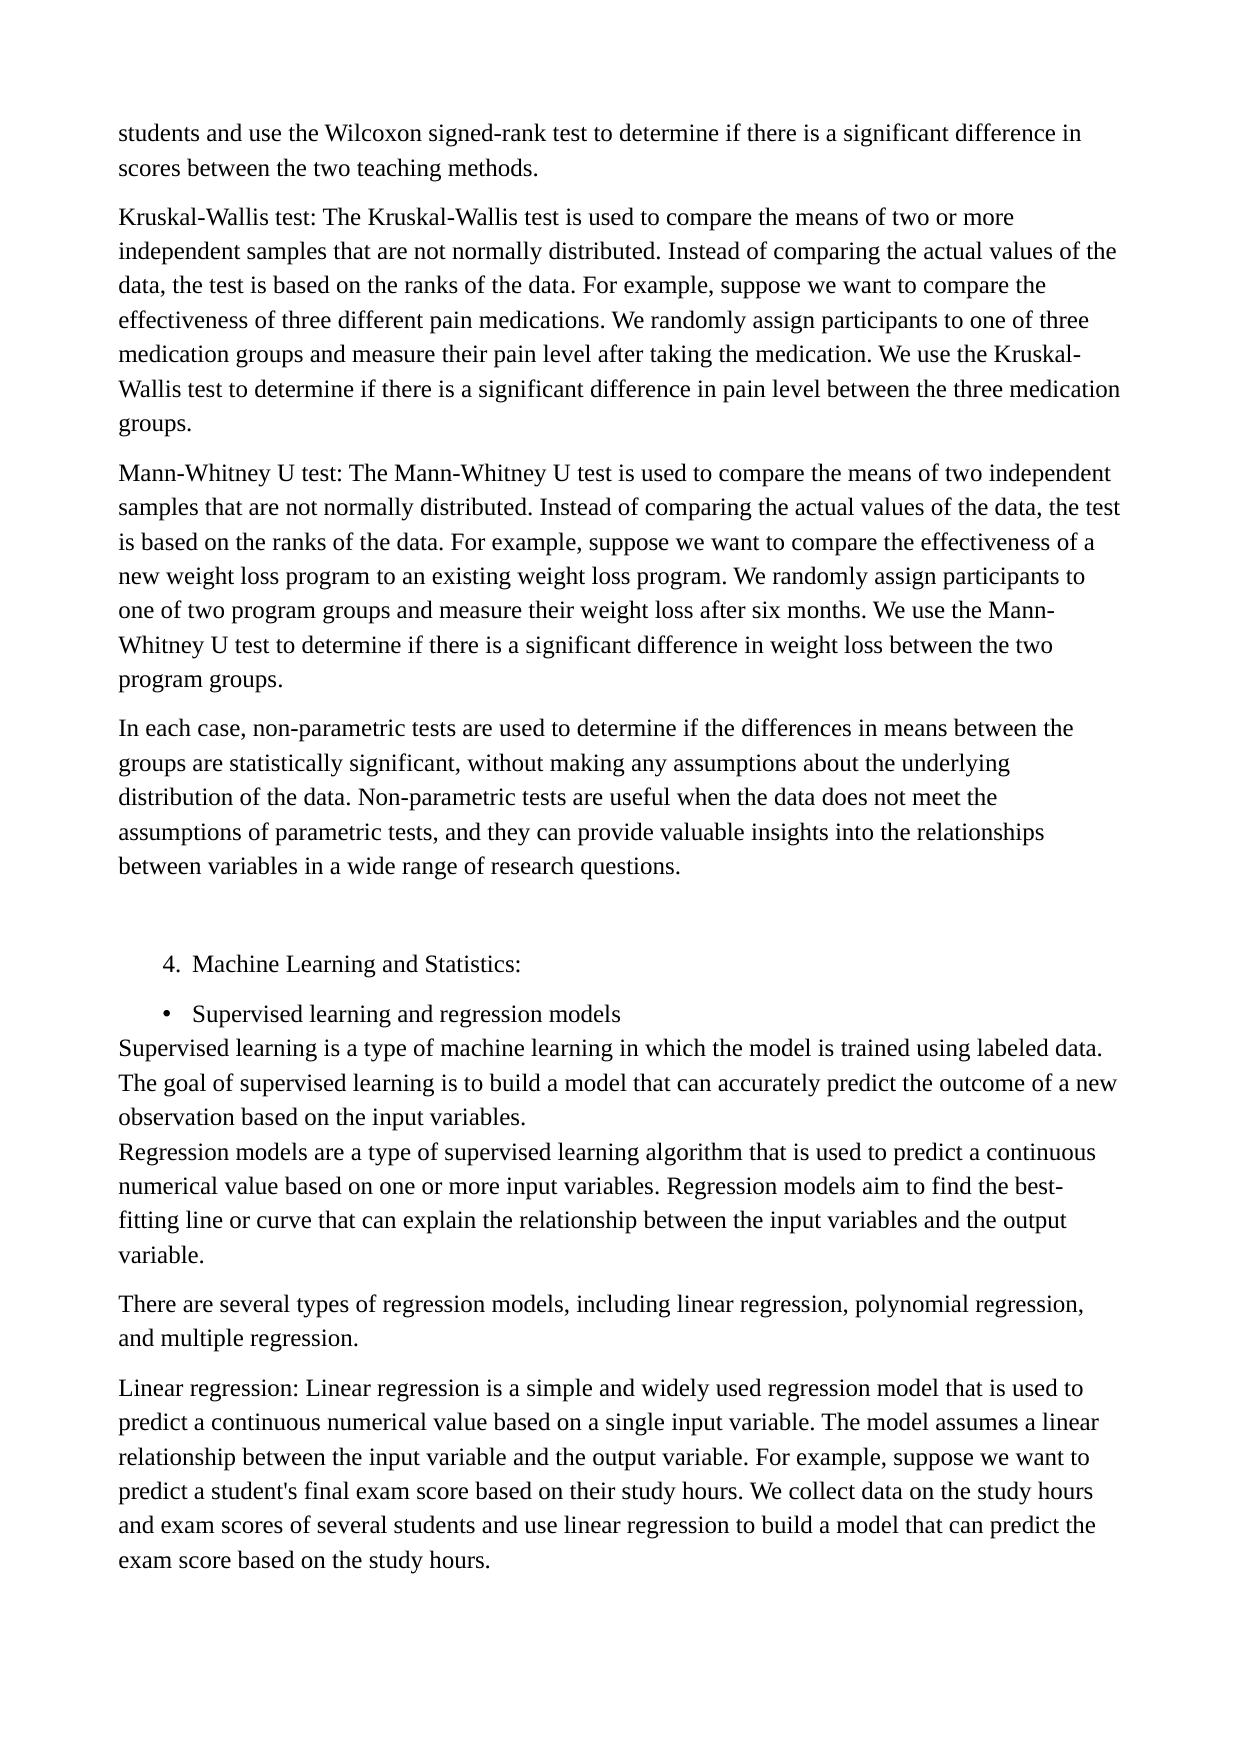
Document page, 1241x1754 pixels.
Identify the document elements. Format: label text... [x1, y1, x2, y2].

text There are several types of regression models, including linear regression, polynomial regression, and multiple regression. [118, 1289, 1122, 1352]
text Regression models are a type of supervised learning algorithm that is used to predict a continuous numerical value based on one or more input variables. Regression models aim to find the best-fitting line or curve that can explain the relationship between the input variables and the output variable. [118, 1137, 1122, 1269]
text In each case, non-parametric tests are used to determine if the differences in means between the groups are statistically significant, without making any assumptions about the underlying distribution of the data. Non-parametric tests are useful when the data does not meet the assumptions of parametric tests, and they can provide valuable insights into the relationships between variables in a wide range of research questions. [118, 713, 1122, 880]
text Kruskal-Wallis test: The Kruskal-Wallis test is used to compare the means of two or more independent samples that are not normally distributed. Instead of comparing the actual values of the data, the test is based on the ranks of the data. For example, suppose we want to compare the effectiveness of three different pain medications. We randomly assign participants to one of three medication groups and measure their pain level after taking the medication. We use the Kruskal-Wallis test to determine if there is a significant difference in pain level between the three medication groups. [118, 202, 1122, 437]
text students and use the Wilcoxon signed-rank test to determine if there is a significant difference in scores between the two teaching methods. [118, 118, 1122, 181]
list Supervised learning and regression models [162, 999, 1122, 1027]
text Linear regression: Linear regression is a simple and widely used regression model that is used to predict a continuous numerical value based on a single input variable. The model assumes a linear relationship between the input variable and the output variable. For example, suppose we want to predict a student's final exam score based on their study hours. We collect data on the study hours and exam scores of several students and use linear regression to build a model that can predict the exam score based on the study hours. [118, 1373, 1122, 1574]
text Supervised learning is a type of machine learning in which the model is trained using labeled data. The goal of supervised learning is to build a model that can accurately predict the outcome of a new observation based on the input variables. [118, 1033, 1122, 1131]
list Machine Learning and Statistics: [162, 949, 1122, 978]
text Mann-Whitney U test: The Mann-Whitney U test is used to compare the means of two independent samples that are not normally distributed. Instead of comparing the actual values of the data, the test is based on the ranks of the data. For example, suppose we want to compare the effectiveness of a new weight loss program to an existing weight loss program. We randomly assign participants to one of two program groups and measure their weight loss after six months. We use the Mann-Whitney U test to determine if there is a significant difference in weight loss between the two program groups. [118, 458, 1122, 693]
